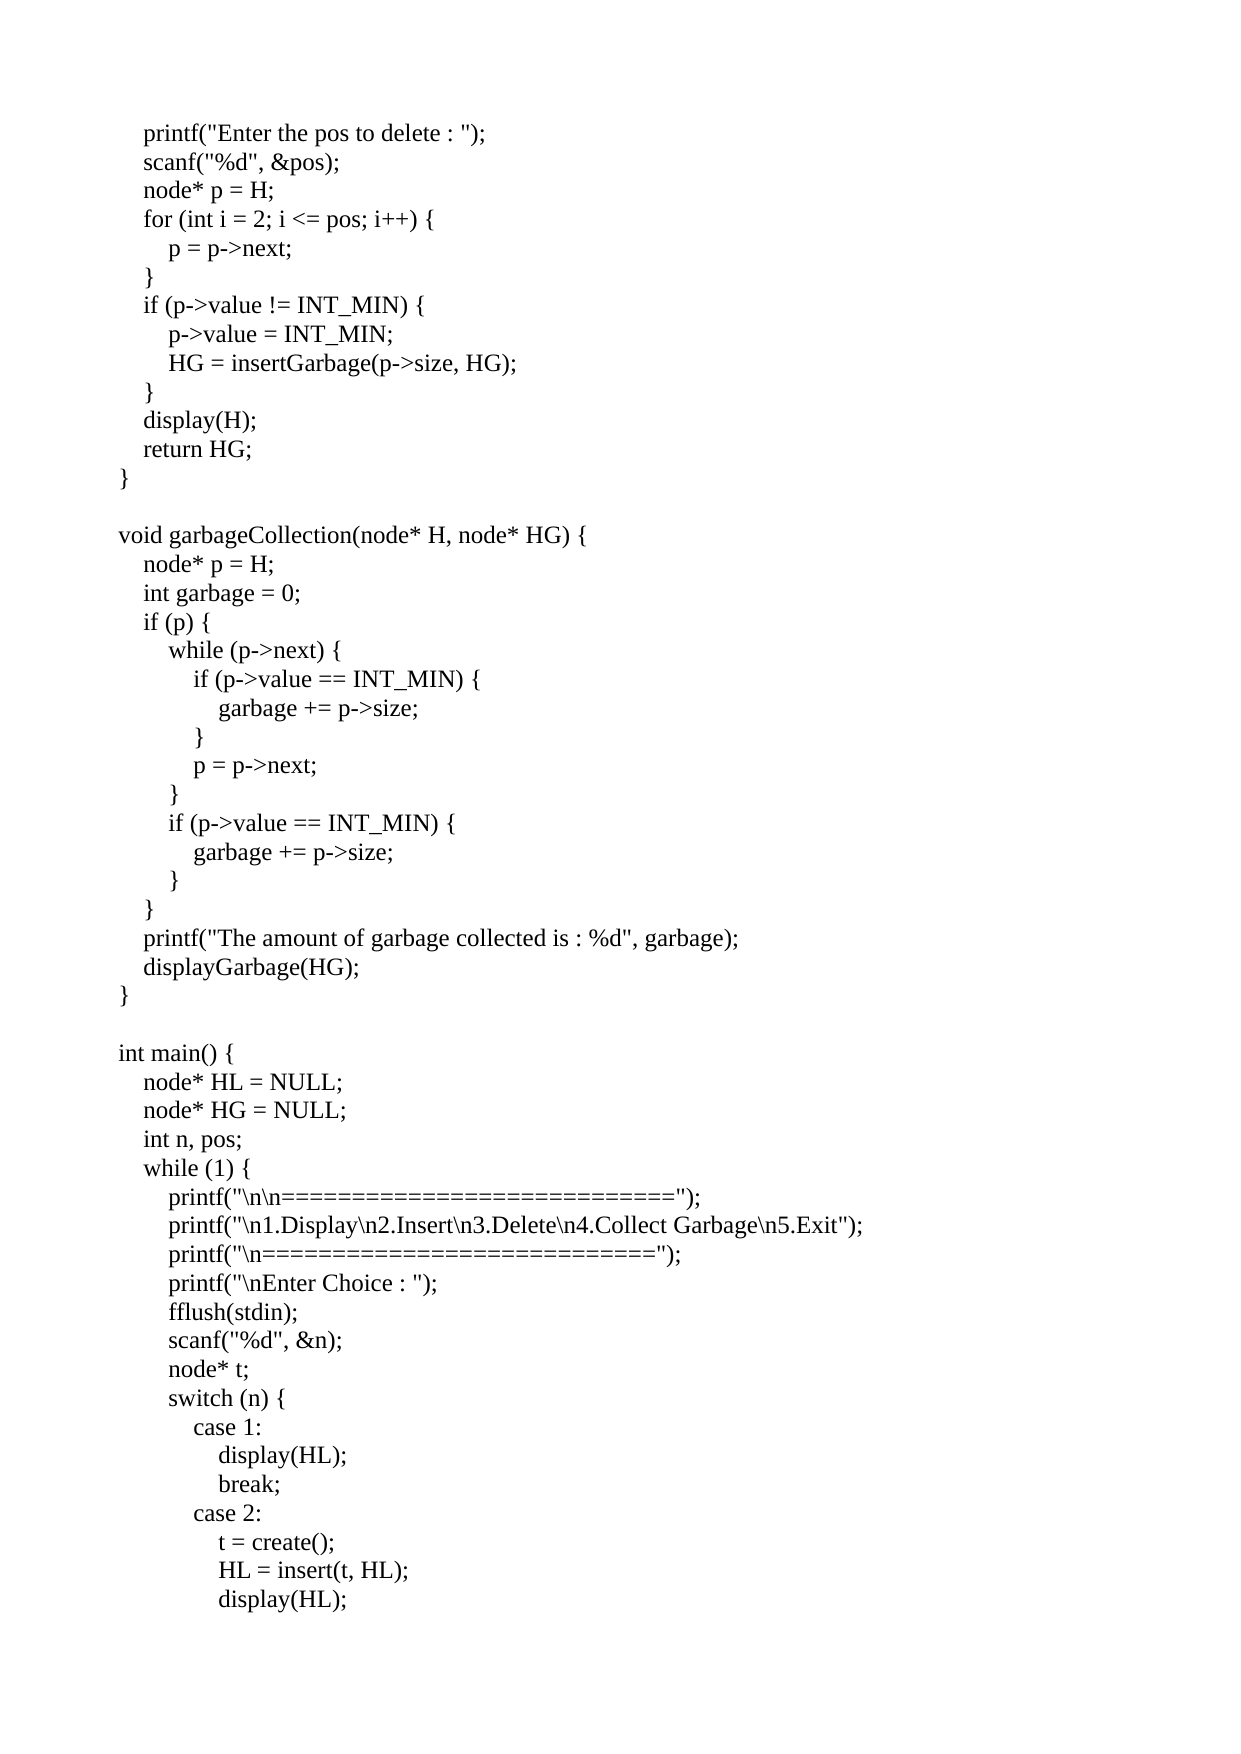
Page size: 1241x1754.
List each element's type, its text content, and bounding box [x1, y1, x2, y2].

text node* p = H; [118, 549, 1122, 578]
text } [118, 377, 1122, 406]
text p = p->next; [118, 751, 1122, 779]
text } [118, 981, 1122, 1009]
text switch (n) { [118, 1383, 1122, 1412]
text printf("\n1.Display\n2.Insert\n3.Delete\n4.Collect Garbage\n5.Exit"); [118, 1211, 1122, 1239]
text p = p->next; [118, 233, 1122, 262]
text case 1: [118, 1412, 1122, 1441]
text } [118, 262, 1122, 291]
text if (p->value != INT_MIN) { [118, 291, 1122, 319]
text } [118, 779, 1122, 808]
text } [118, 463, 1122, 492]
text while (p->next) { [118, 636, 1122, 664]
text display(HL); [118, 1584, 1122, 1613]
text HL = insert(t, HL); [118, 1556, 1122, 1584]
text p->value = INT_MIN; [118, 319, 1122, 348]
text node* HG = NULL; [118, 1096, 1122, 1124]
text display(H); [118, 406, 1122, 434]
text HG = insertGarbage(p->size, HG); [118, 348, 1122, 377]
text while (1) { [118, 1153, 1122, 1182]
text scanf("%d", &pos); [118, 147, 1122, 176]
text case 2: [118, 1498, 1122, 1527]
text int garbage = 0; [118, 578, 1122, 607]
text for (int i = 2; i <= pos; i++) { [118, 204, 1122, 233]
text node* p = H; [118, 176, 1122, 204]
text } [118, 866, 1122, 894]
text printf("The amount of garbage collected is : %d", garbage); [118, 923, 1122, 952]
text scanf("%d", &n); [118, 1326, 1122, 1354]
text printf("\n\n============================"); [118, 1182, 1122, 1211]
text int main() { [118, 1038, 1122, 1067]
text if (p->value == INT_MIN) { [118, 664, 1122, 693]
text printf("Enter the pos to delete : "); [118, 118, 1122, 147]
text if (p) { [118, 607, 1122, 636]
text garbage += p->size; [118, 837, 1122, 866]
text t = create(); [118, 1527, 1122, 1556]
text printf("\nEnter Choice : "); [118, 1268, 1122, 1297]
text } [118, 722, 1122, 751]
text break; [118, 1469, 1122, 1498]
text node* t; [118, 1354, 1122, 1383]
text void garbageCollection(node* H, node* HG) { [118, 521, 1122, 549]
text display(HL); [118, 1441, 1122, 1469]
text garbage += p->size; [118, 693, 1122, 722]
text } [118, 894, 1122, 923]
text fflush(stdin); [118, 1297, 1122, 1326]
text int n, pos; [118, 1124, 1122, 1153]
text node* HL = NULL; [118, 1067, 1122, 1096]
text return HG; [118, 434, 1122, 463]
text displayGarbage(HG); [118, 952, 1122, 981]
text printf("\n============================"); [118, 1239, 1122, 1268]
text if (p->value == INT_MIN) { [118, 808, 1122, 837]
